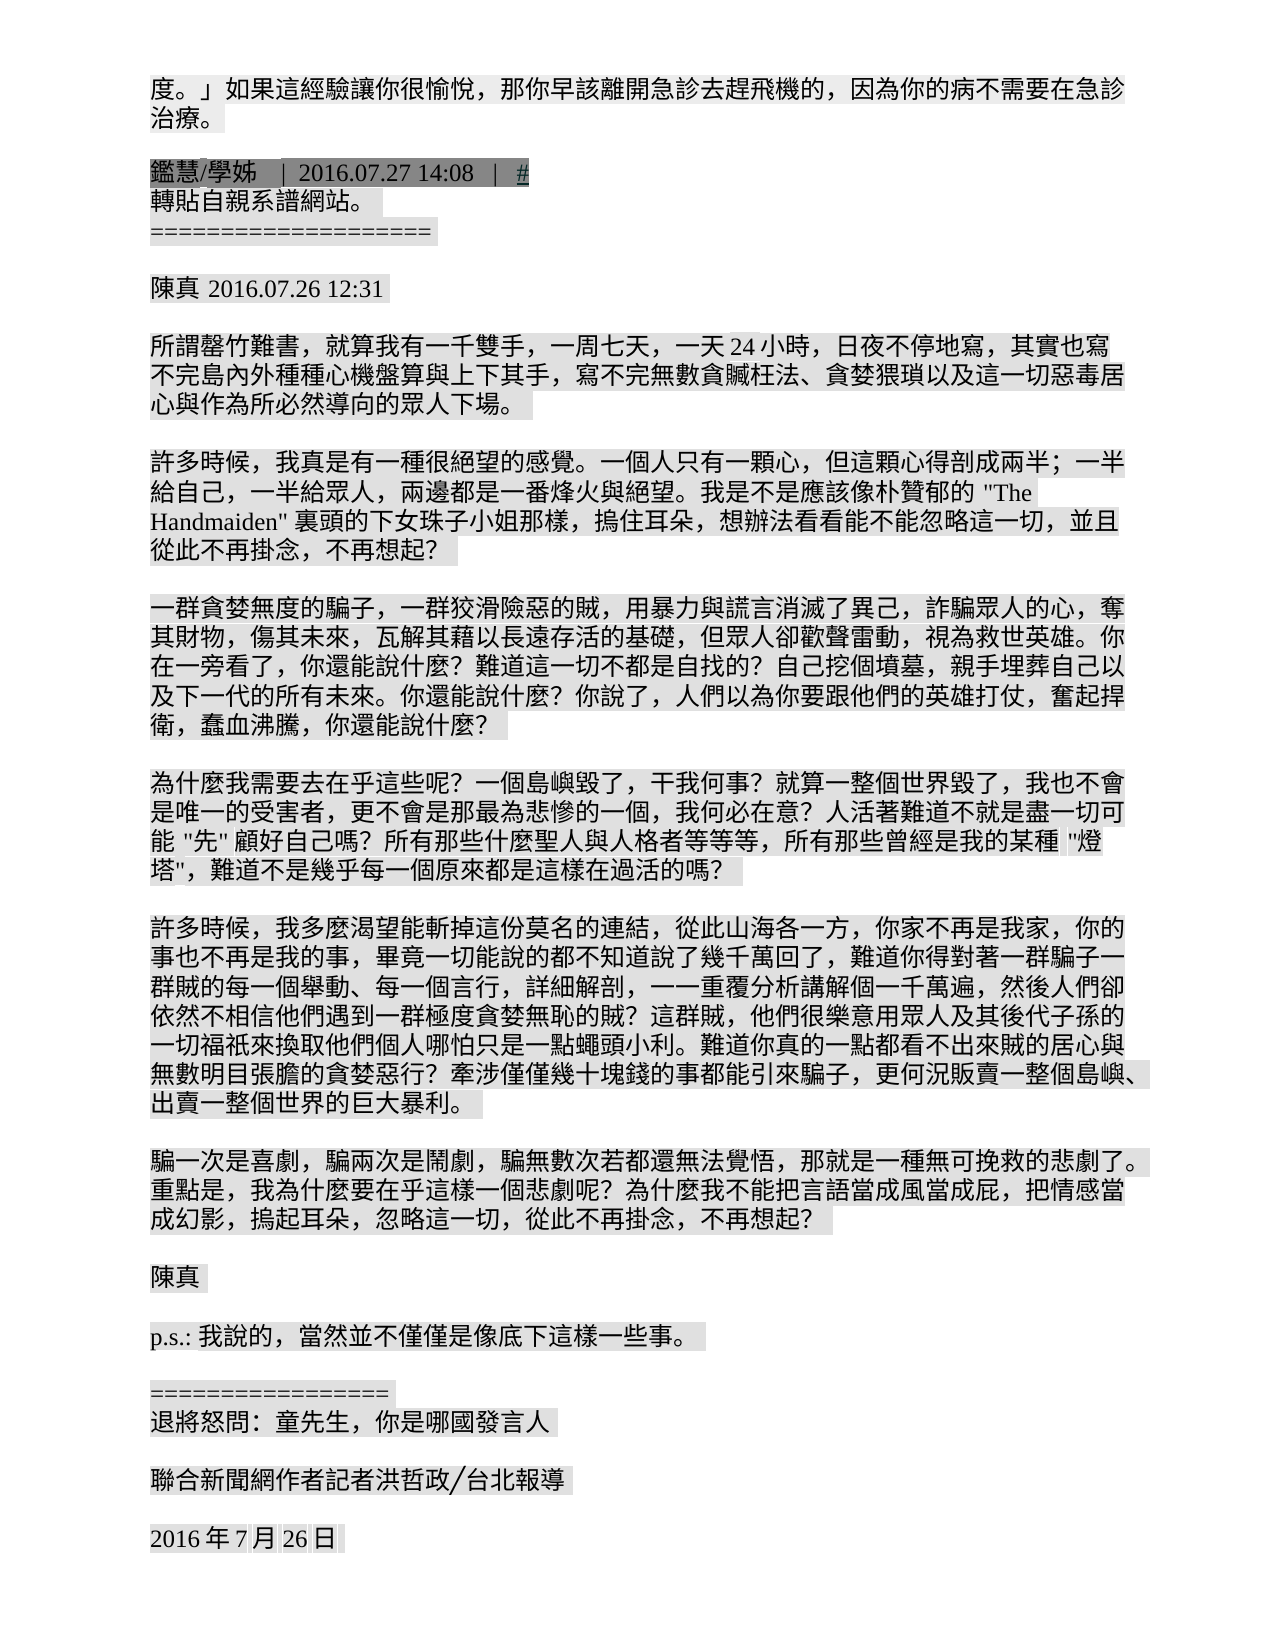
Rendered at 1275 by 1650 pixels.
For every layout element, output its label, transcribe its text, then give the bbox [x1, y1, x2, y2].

text 轉貼自親系譜網站。 ==================== 陳真 2016.07.26 12:31 所謂罄竹難書，就算我有一千雙手，一周七天，一天24小時，日夜不停地寫，其實也寫不完島內外種種心機盤算與上下其手，寫不完無數貪贓枉法、貪婪猥瑣以及這一切惡毒居心與作為所必然導向的眾人下場。 許多時候，我真是有一種很絕望的感覺。一個人只有一顆心，但這顆心得剖成兩半；一半給自己，一半給眾人，兩邊都是一番烽火與絕望。我是不是應該像朴贊郁的 "The Handmaiden" 裏頭的下女珠子小姐那樣，摀住耳朵，想辦法看看能不能忽略這一切，並且從此不再掛念，不再想起？ 一群貪婪無度的騙子，一群狡滑險惡的賊，用暴力與謊言消滅了異己，詐騙眾人的心，奪其財物，傷其未來，瓦解其藉以長遠存活的基礎，但眾人卻歡聲雷動，視為救世英雄。你在一旁看了，你還能說什麼？難道這一切不都是自找的？自己挖個墳墓，親手埋葬自己以及下一代的所有未來。你還能說什麼？你說了，人們以為你要跟他們的英雄打仗，奮起捍衛，蠢血沸騰，你還能說什麼？ 為什麼我需要去在乎這些呢？一個島嶼毀了，干我何事？就算一整個世界毀了，我也不會是唯一的受害者，更不會是那最為悲慘的一個，我何必在意？人活著難道不就是盡一切可能 "先" 顧好自己嗎？所有那些什麼聖人與人格者等等等，所有那些曾經是我的某種 "燈塔"，難道不是幾乎每一個原來都是這樣在過活的嗎？ 許多時候，我多麼渴望能斬掉這份莫名的連結，從此山海各一方，你家不再是我家，你的事也不再是我的事，畢竟一切能說的都不知道說了幾千萬回了，難道你得對著一群騙子一群賊的每一個舉動、每一個言行，詳細解剖，一一重覆分析講解個一千萬遍，然後人們卻依然不相信他們遇到一群極度貪婪無恥的賊？這群賊，他們很樂意用眾人及其後代子孫的一切福祇來換取他們個人哪怕只是一點蠅頭小利。難道你真的一點都看不出來賊的居心與無數明目張膽的貪婪惡行？牽涉僅僅幾十塊錢的事都能引來騙子，更何況販賣一整個島嶼、出賣一整個世界的巨大暴利。 騙一次是喜劇，騙兩次是鬧劇，騙無數次若都還無法覺悟，那就是一種無可挽救的悲劇了。重點是，我為什麼要在乎這樣一個悲劇呢？為什麼我不能把言語當成風當成屁，把情感當成幻影，摀起耳朵，忽略這一切，從此不再掛念，不再想起？ 陳真 p.s.: 我說的，當然並不僅僅是像底下這樣一些事。 ================= 退將怒問：童先生，你是哪國發言人 聯合新聞網作者記者洪哲政╱台北報導 2016年7月26日 行政院發言人童振源下午聲稱，漁民不宜在未經國防部同意就強登島，如果每個人都可以進入太平島，則國家的主權將蕩然無存。退將痛批童振源發言不當，直問「你是哪一國發言人」？ 陸軍退役中將吳斯懷昨晚透過臉書表示，「美國人唆使菲律賓弄個仲裁庭結論，出賣台灣這個忠實盟友，把太平島變成礁，把歷史上屬於中華民族的十一段線海域吃掉了，狠狠搧了我們一巴掌，捍衛國家主權，沒看到發言人說什麼大聲話，一紙口號式聲明就結束了，我們漁民想登島宣示國家主權，居然會讓國家主權蕩然無存？」吳斯懷說，「這好像是日本或美國發言人維護他們領土該說的話，請問童先生你是哪一國政府發言人？」 [150, 188, 1125, 1553]
text 鑑慧/學姊 | 2016.07.27 14:08 | # [150, 158, 1125, 188]
